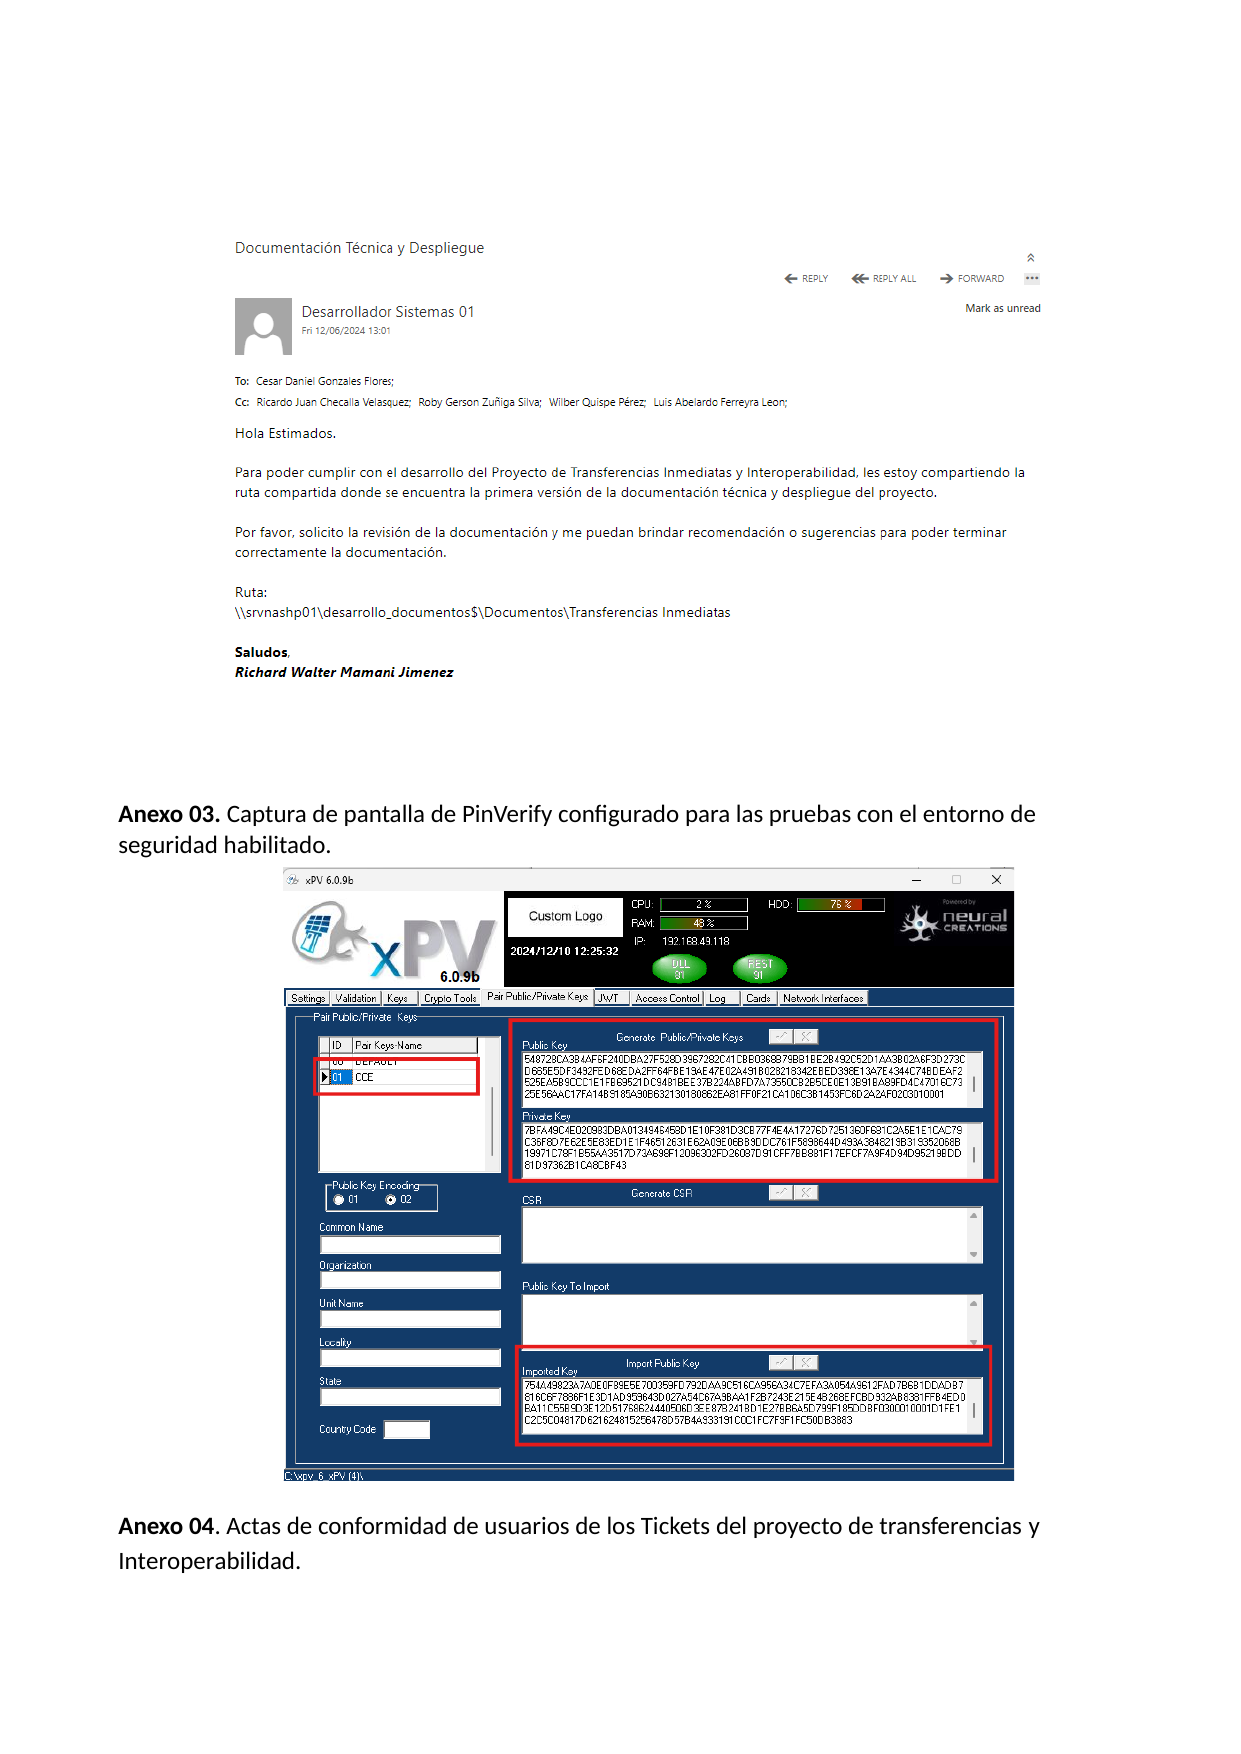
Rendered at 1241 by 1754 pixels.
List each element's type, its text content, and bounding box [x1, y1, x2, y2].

picture [226, 226, 1046, 710]
text Anexo 03. Captura de pantalla de PinVerify configurado para las pruebas con el entorno de seguridad habilitado. [118, 798, 1122, 859]
picture [283, 867, 1015, 1481]
text Anexo 04. Actas de conformidad de usuarios de los Tickets del proyecto de transferencias y Interoperabilidad. [118, 1510, 1122, 1575]
